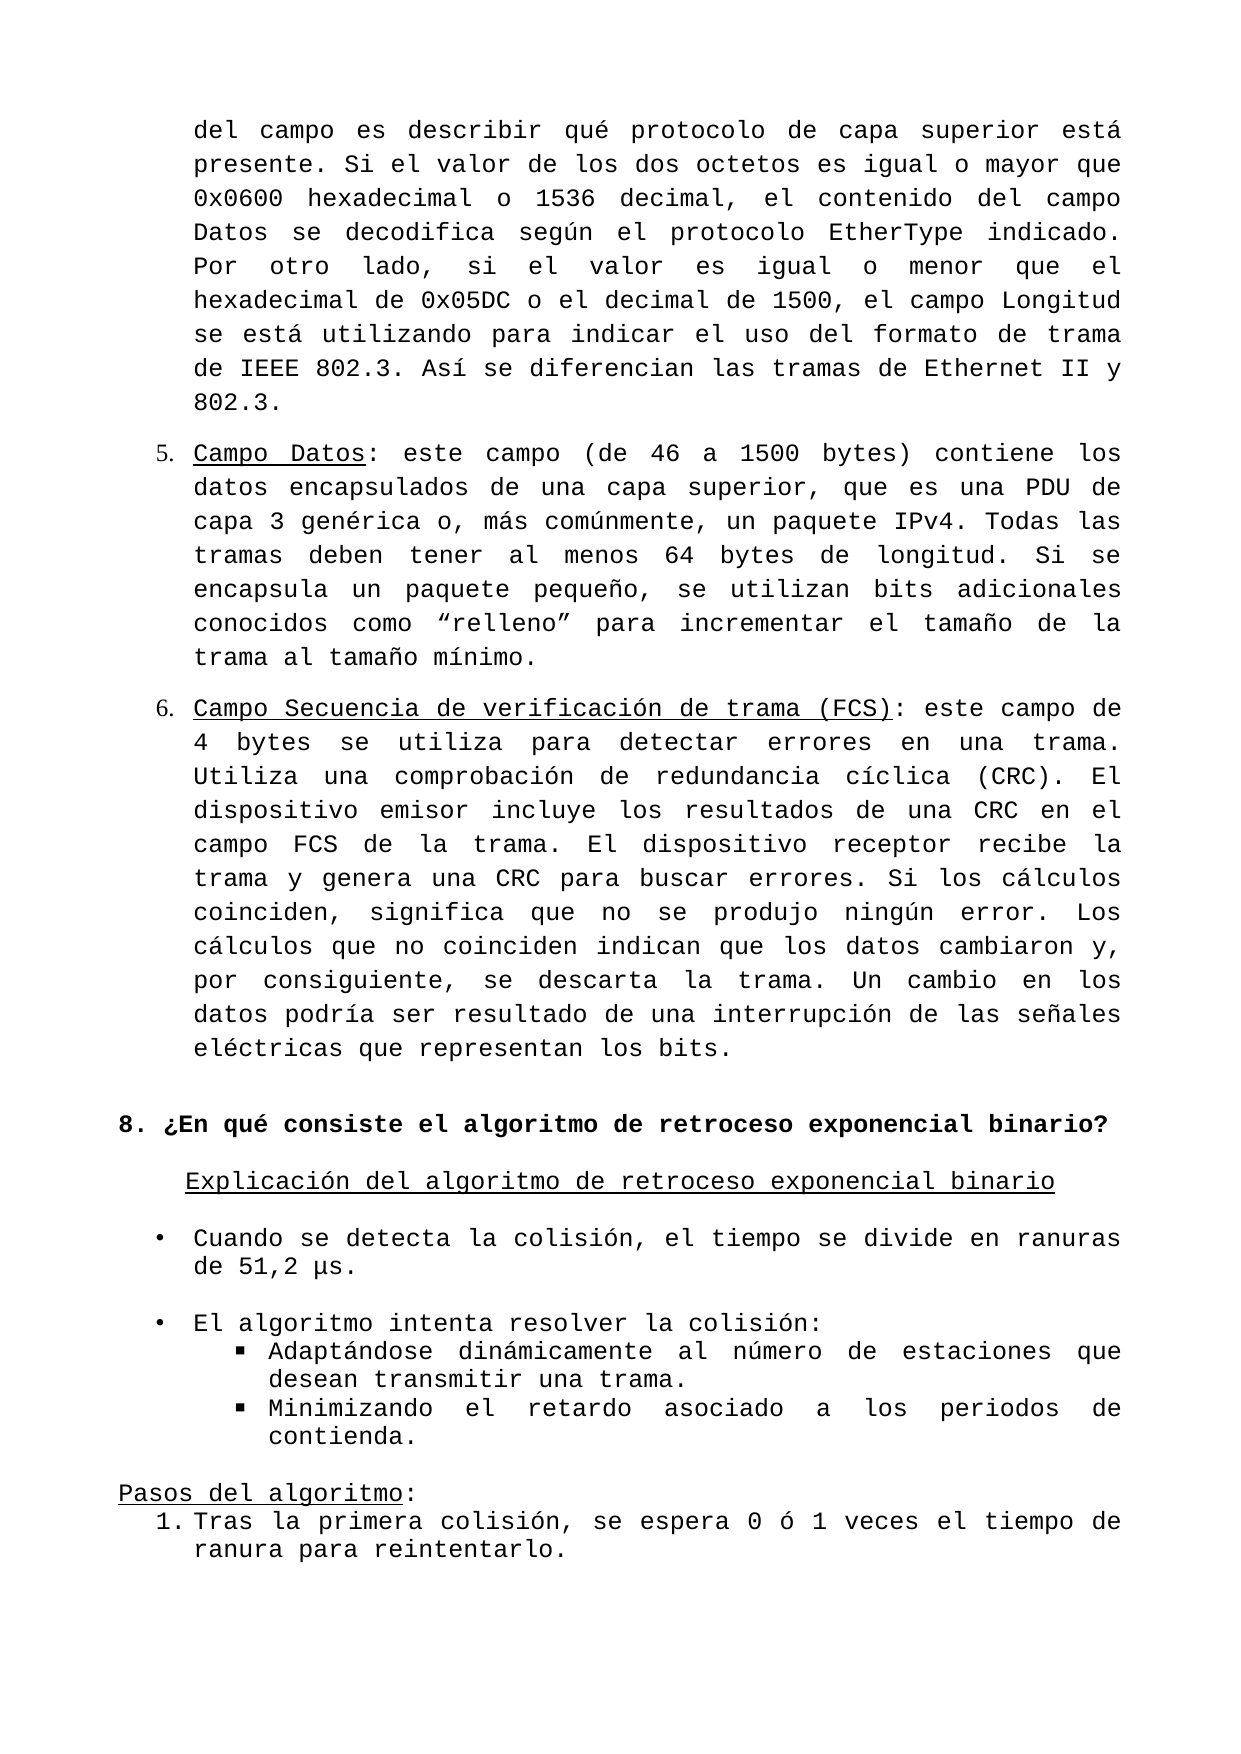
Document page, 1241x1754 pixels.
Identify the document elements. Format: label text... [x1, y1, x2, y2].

list El algoritmo intenta resolver la colisión: [156, 1310, 1122, 1339]
text 8. ¿En qué consiste el algoritmo de retroceso exponencial binario? [118, 1112, 1122, 1140]
list del campo es describir qué protocolo de capa superior está presente. Si el valor de los dos octetos es igual o mayor que 0x0600 hexadecimal o 1536 decimal, el contenido del campo Datos se decodifica según el protocolo EtherType indicado. Por otro lado, si el valor es igual o menor que el hexadecimal de 0x05DC o el decimal de 1500, el campo Longitud se está utilizando para indicar el uso del formato de trama de IEEE 802.3. Así se diferencian las tramas de Ethernet II y 802.3. [156, 118, 1122, 418]
list Minimizando el retardo asociado a los periodos de contienda. [231, 1395, 1122, 1452]
text Explicación del algoritmo de retroceso exponencial binario [118, 1169, 1122, 1197]
list Campo Secuencia de verificación de trama (FCS): este campo de 4 bytes se utiliza para detectar errores en una trama. Utiliza una comprobación de redundancia cíclica (CRC). El dispositivo emisor incluye los resultados de una CRC en el campo FCS de la trama. El dispositivo receptor recibe la trama y genera una CRC para buscar errores. Si los cálculos coinciden, significa que no se produjo ningún error. Los cálculos que no coinciden indican que los datos cambiaron y, por consiguiente, se descarta la trama. Un cambio en los datos podría ser resultado de una interrupción de las señales eléctricas que representan los bits. [156, 693, 1122, 1063]
list Adaptándose dinámicamente al número de estaciones que desean transmitir una trama. [231, 1339, 1122, 1395]
text Pasos del algoritmo: [118, 1480, 1122, 1509]
list Campo Datos: este campo (de 46 a 1500 bytes) contiene los datos encapsulados de una capa superior, que es una PDU de capa 3 genérica o, más comúnmente, un paquete IPv4. Todas las tramas deben tener al menos 64 bytes de longitud. Si se encapsula un paquete pequeño, se utilizan bits adicionales conocidos como “relleno” para incrementar el tamaño de la trama al tamaño mínimo. [156, 438, 1122, 673]
list Tras la primera colisión, se espera 0 ó 1 veces el tiempo de ranura para reintentarlo. [156, 1509, 1122, 1565]
list Cuando se detecta la colisión, el tiempo se divide en ranuras de 51,2 μs. [156, 1225, 1122, 1282]
